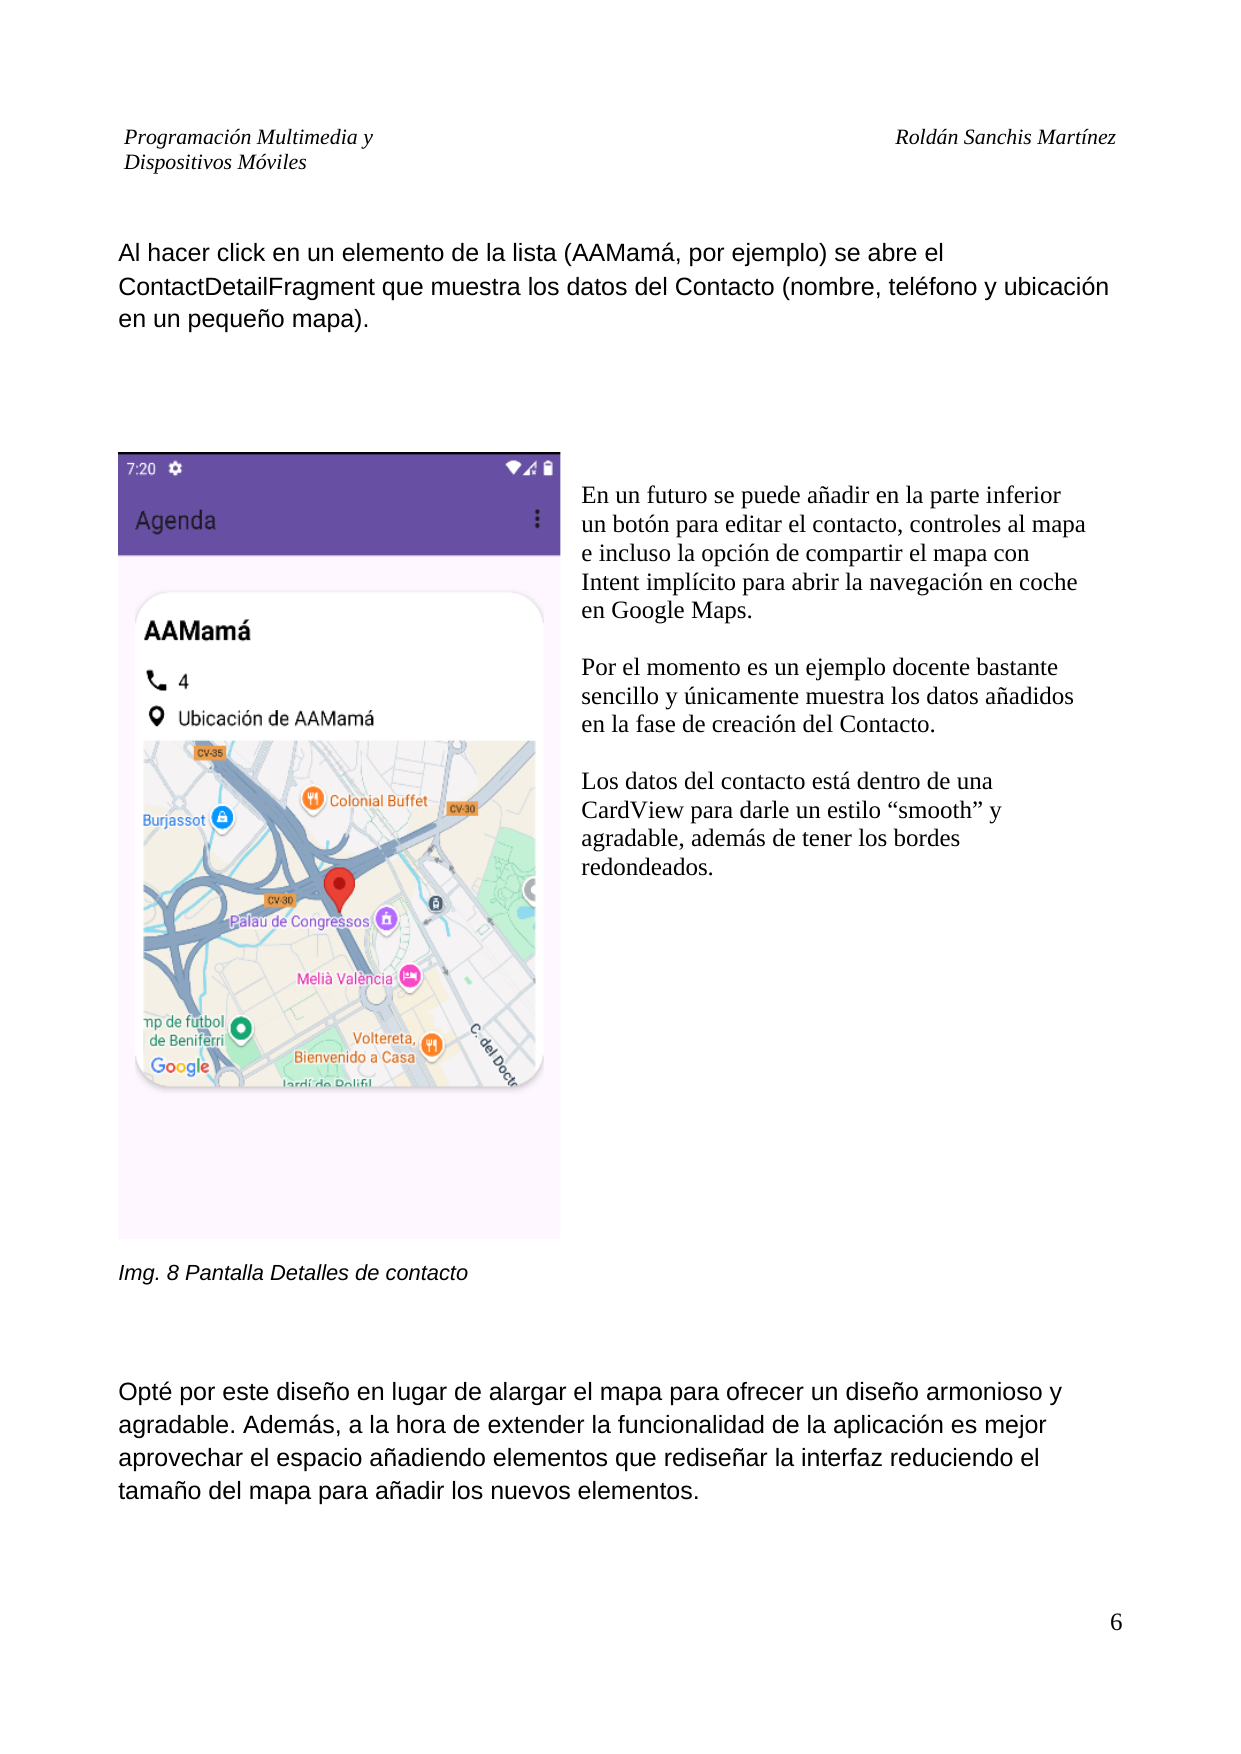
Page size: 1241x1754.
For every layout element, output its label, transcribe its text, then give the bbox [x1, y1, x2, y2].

picture [118, 452, 561, 1239]
text Tras añadir varios elementos, la lista quedaría así: Img. 7 Pantalla principal tras añadir varios contactos Al hacer click en un elemento de la lista (AAMamá, por ejemplo) se abre el ContactDetailFragment que muestra los datos del Contacto (nombre, teléfono y ubicación en un pequeño mapa). Img. 8 Pantalla Detalles de contacto Opté por este diseño en lugar de alargar el mapa para ofrecer un diseño armonioso y agradable. Además, a la hora de extender la funcionalidad de la aplicación es mejor aprovechar el espacio añadiendo elementos que rediseñar la interfaz reduciendo el tamaño del mapa para añadir los nuevos elementos. Eliminar todos los elementos [118, 238, 1122, 1562]
